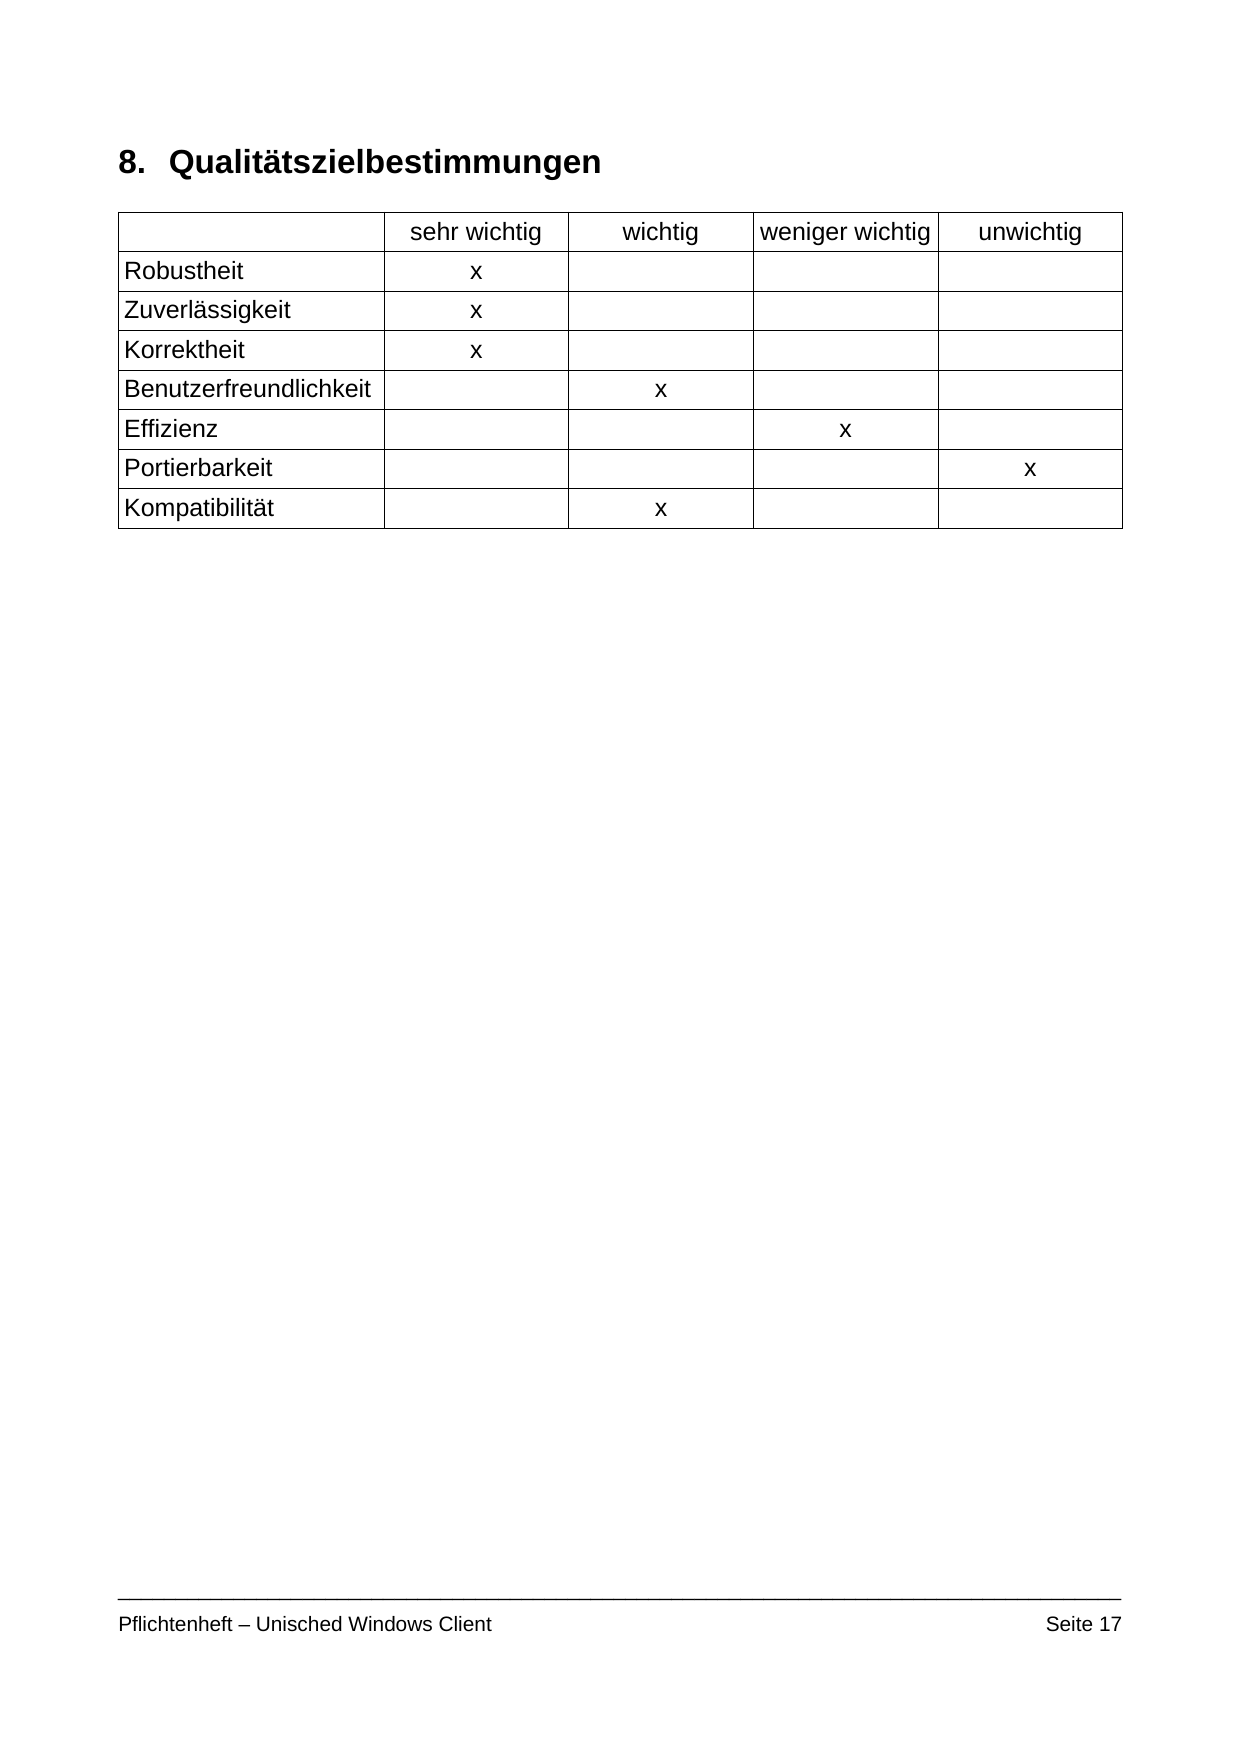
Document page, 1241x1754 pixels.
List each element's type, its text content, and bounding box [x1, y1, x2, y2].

table_cell Zuverlässigkeit [119, 292, 384, 330]
table_cell Effizienz [119, 410, 384, 448]
table_cell Korrektheit [119, 331, 384, 369]
table_cell [569, 450, 753, 488]
table_header weniger wichtig [754, 213, 938, 251]
table_cell [939, 489, 1122, 527]
table_cell [939, 252, 1122, 291]
table_cell x [754, 410, 938, 448]
table_cell x [569, 371, 753, 409]
table_cell Benutzerfreundlichkeit [119, 371, 384, 409]
table_cell x [939, 450, 1122, 488]
table_cell [754, 331, 938, 369]
table_cell [569, 410, 753, 448]
table_cell [939, 331, 1122, 369]
table_cell [385, 450, 568, 488]
table_cell [569, 252, 753, 291]
table_cell Portierbarkeit [119, 450, 384, 488]
table_header wichtig [569, 213, 753, 251]
table_cell x [569, 489, 753, 527]
table_cell [385, 371, 568, 409]
table_cell [754, 450, 938, 488]
table_header [119, 213, 384, 251]
table_cell [754, 371, 938, 409]
table_cell [385, 410, 568, 448]
table_cell [754, 292, 938, 330]
table_cell [569, 331, 753, 369]
subtitle Qualitätszielbestimmungen [118, 143, 1122, 180]
table_cell [754, 252, 938, 291]
table_cell x [385, 292, 568, 330]
table_cell [569, 292, 753, 330]
table_header unwichtig [939, 213, 1122, 251]
table_cell [939, 371, 1122, 409]
table_cell [385, 489, 568, 527]
table_cell x [385, 331, 568, 369]
table_cell [939, 410, 1122, 448]
table_cell [939, 292, 1122, 330]
table_cell x [385, 252, 568, 291]
table_header sehr wichtig [385, 213, 568, 251]
table_cell [754, 489, 938, 527]
table_cell Robustheit [119, 252, 384, 291]
table_cell Kompatibilität [119, 489, 384, 527]
